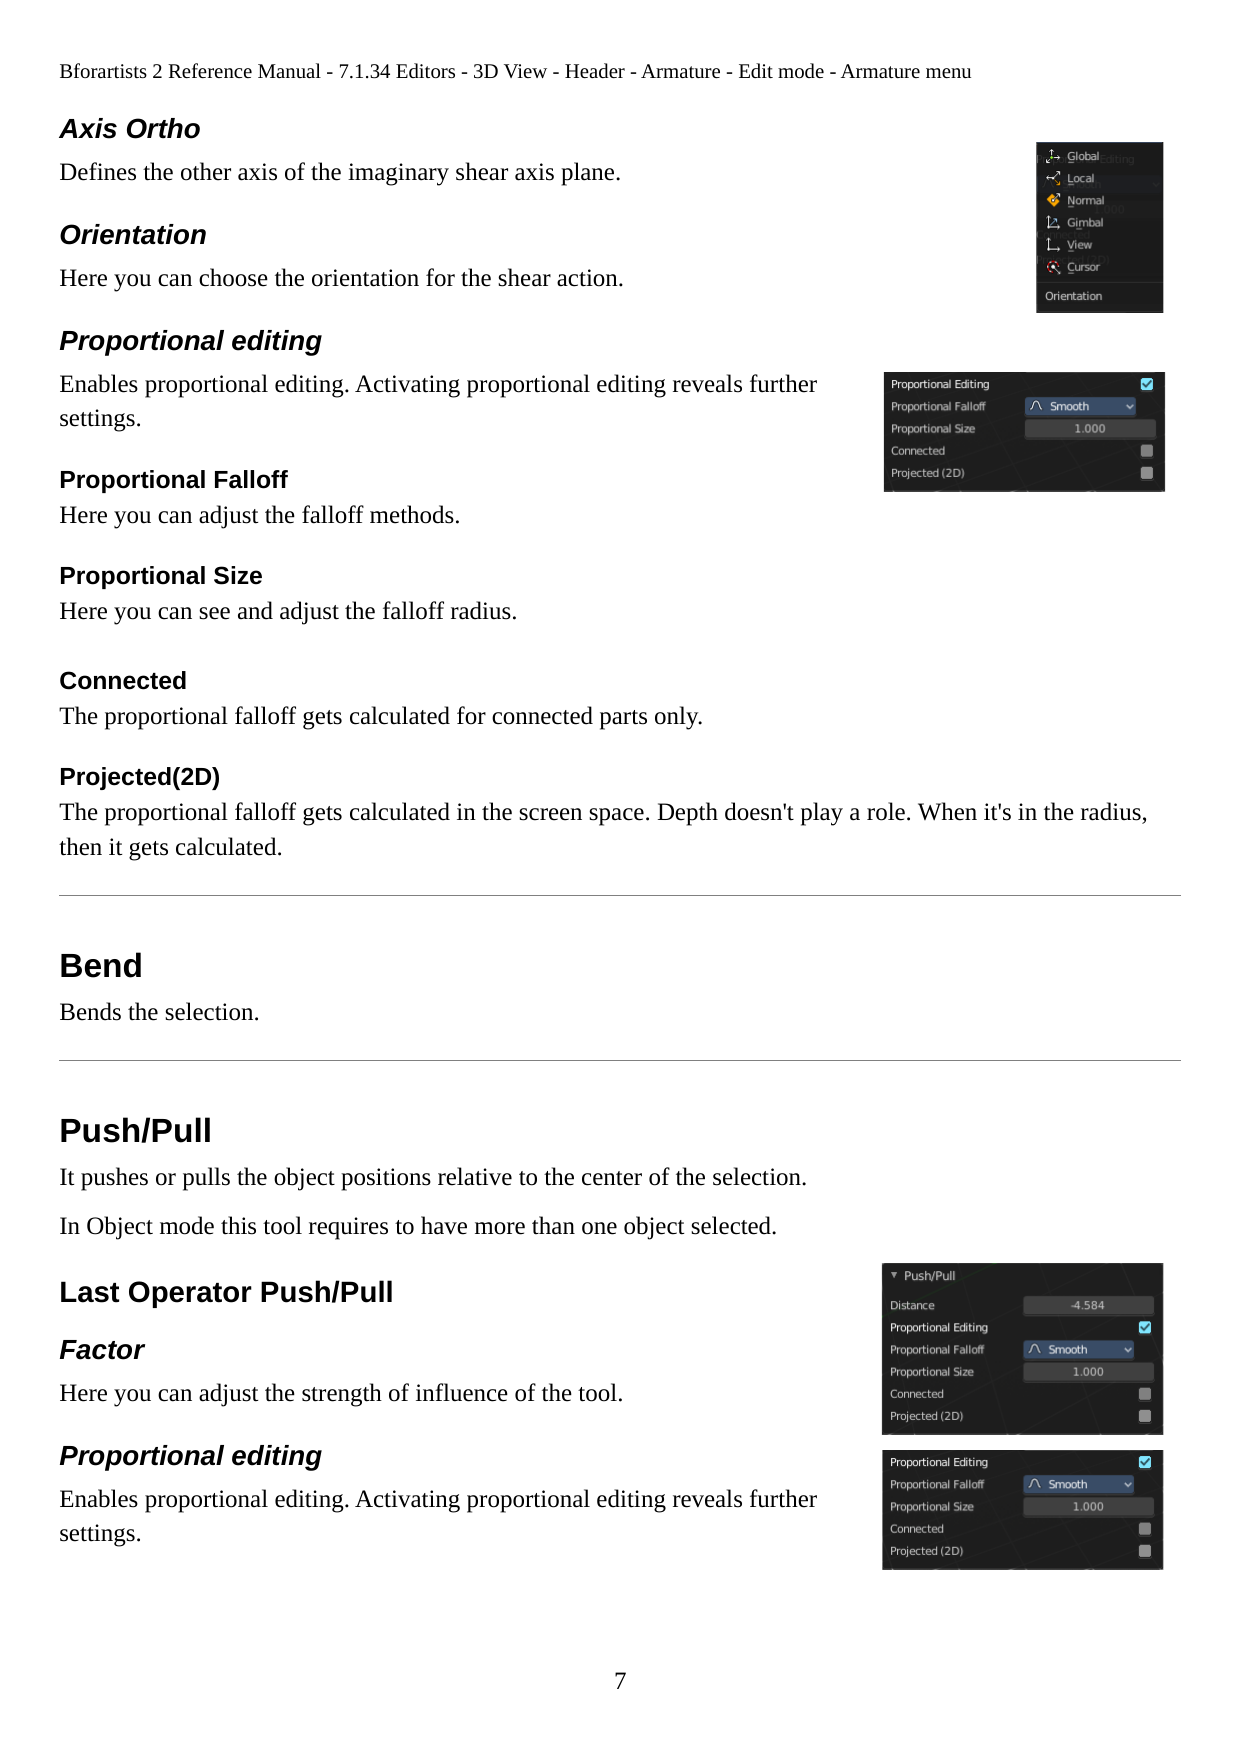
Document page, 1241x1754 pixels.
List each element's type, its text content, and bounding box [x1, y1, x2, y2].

subtitle Orientation [59, 218, 1036, 250]
subtitle Proportional Size [59, 561, 1181, 590]
text Defines the other axis of the imaginary shear axis plane. [59, 157, 1036, 186]
text It pushes or pulls the object positions relative to the center of the selection. [59, 1162, 1181, 1191]
picture [883, 372, 1166, 492]
text Enables proportional editing. Activating proportional editing reveals further settings. [59, 1484, 882, 1547]
subtitle Bend [59, 946, 1181, 984]
subtitle Last Operator Push/Pull [59, 1275, 881, 1308]
subtitle Connected [59, 666, 1181, 694]
text Here you can choose the orientation for the shear action. [59, 263, 1036, 292]
subtitle [1164, 1275, 1181, 1308]
text Enables proportional editing. Activating proportional editing reveals further settings. [59, 369, 1181, 432]
subtitle Factor [59, 1333, 881, 1365]
text Here you can see and adjust the falloff radius. [59, 596, 1181, 625]
picture [1036, 142, 1164, 313]
picture [882, 1450, 1164, 1570]
subtitle Axis Ortho [59, 113, 1181, 144]
picture [881, 1263, 1164, 1435]
subtitle [1164, 1333, 1181, 1365]
text The proportional falloff gets calculated for connected parts only. [59, 701, 1181, 729]
text Here you can adjust the strength of influence of the tool. [59, 1378, 881, 1407]
subtitle [1164, 218, 1181, 250]
text Bends the selection. [59, 997, 1181, 1026]
subtitle Proportional editing [59, 324, 1181, 356]
subtitle Proportional editing [59, 1439, 1181, 1471]
text The proportional falloff gets calculated in the screen space. Depth doesn't play a role. When it's in the radius, then it gets calculated. [59, 797, 1181, 860]
subtitle Push/Pull [59, 1111, 1181, 1149]
text Here you can adjust the falloff methods. [59, 500, 1181, 528]
text In Object mode this tool requires to have more than one object selected. [59, 1211, 1181, 1240]
subtitle Proportional Falloff [59, 465, 1181, 493]
subtitle Projected(2D) [59, 762, 1181, 791]
